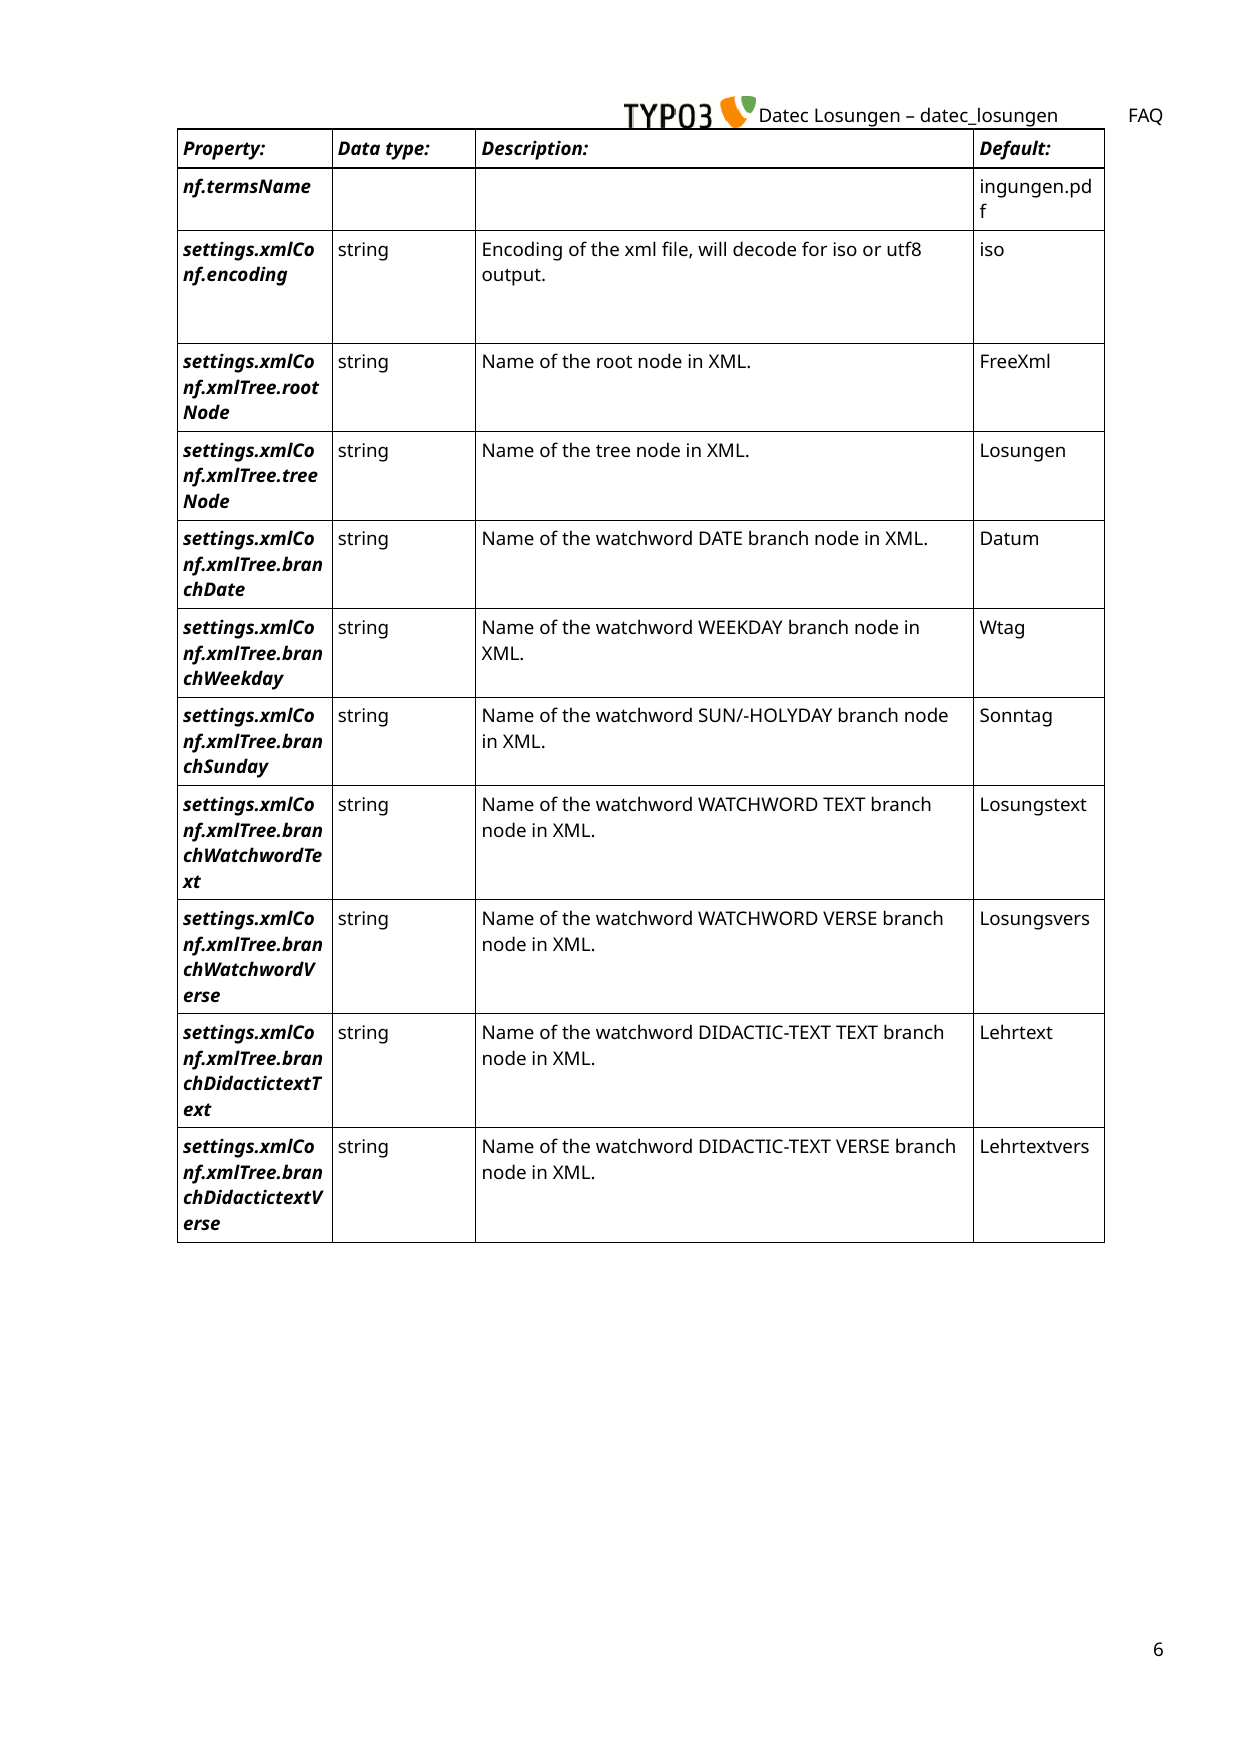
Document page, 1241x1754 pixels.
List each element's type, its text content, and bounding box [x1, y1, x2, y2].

table_cell Name of the watchword DIDACTIC-TEXT VERSE branch node in XML. [476, 1128, 973, 1241]
table_header Data type: [333, 130, 475, 167]
table_cell settings.xmlConf.xmlTree.branchDidactictextText [178, 1014, 332, 1127]
table_cell settings.xmlConf.xmlTree.treeNode [178, 432, 332, 519]
table_cell string [333, 900, 475, 1013]
table_cell Sonntag [974, 698, 1104, 785]
table_cell iso [974, 231, 1104, 342]
table_cell string [333, 432, 475, 519]
table_cell Name of the watchword SUN/-HOLYDAY branch node in XML. [476, 698, 973, 785]
table_cell Name of the watchword WATCHWORD TEXT branch node in XML. [476, 786, 973, 899]
table_cell Datum [974, 521, 1104, 608]
table_cell settings.xmlConf.xmlTree.branchWatchwordText [178, 786, 332, 899]
table_cell string [333, 786, 475, 899]
table_cell Name of the tree node in XML. [476, 432, 973, 519]
table_cell Name of the watchword DIDACTIC-TEXT TEXT branch node in XML. [476, 1014, 973, 1127]
table_cell [333, 169, 475, 230]
table_cell Name of the watchword DATE branch node in XML. [476, 521, 973, 608]
table_header Property: [178, 130, 332, 167]
table_cell Losungen [974, 432, 1104, 519]
table_cell string [333, 231, 475, 342]
table_cell string [333, 521, 475, 608]
table_cell settings.xmlConf.xmlTree.rootNode [178, 344, 332, 431]
table_cell Name of the watchword WEEKDAY branch node in XML. [476, 609, 973, 697]
table_cell FreeXml [974, 344, 1104, 431]
table_cell string [333, 609, 475, 697]
table_cell [476, 169, 973, 230]
table_cell Encoding of the xml file, will decode for iso or utf8 output. [476, 231, 973, 342]
table_cell settings.xmlConf.xmlTree.branchSunday [178, 698, 332, 785]
table_cell settings.xmlConf.xmlTree.branchWatchwordVerse [178, 900, 332, 1013]
table_cell string [333, 1128, 475, 1241]
table_cell Name of the watchword WATCHWORD VERSE branch node in XML. [476, 900, 973, 1013]
table_cell Name of the root node in XML. [476, 344, 973, 431]
table_cell string [333, 1014, 475, 1127]
table_cell Lehrtextvers [974, 1128, 1104, 1241]
table_header Description: [476, 130, 973, 167]
table_cell settings.xmlConf.xmlTree.branchDate [178, 521, 332, 608]
table_cell Lehrtext [974, 1014, 1104, 1127]
table_cell Losungstext [974, 786, 1104, 899]
table_cell nf.termsName [178, 169, 332, 230]
table_cell Losungsvers [974, 900, 1104, 1013]
table_cell string [333, 344, 475, 431]
table_header Default: [974, 130, 1104, 167]
table_cell ingungen.pdf [974, 169, 1104, 230]
table_cell string [333, 698, 475, 785]
table_cell Wtag [974, 609, 1104, 697]
table_cell settings.xmlConf.xmlTree.branchWeekday [178, 609, 332, 697]
table_cell settings.xmlConf.encoding [178, 231, 332, 342]
table_cell settings.xmlConf.xmlTree.branchDidactictextVerse [178, 1128, 332, 1241]
